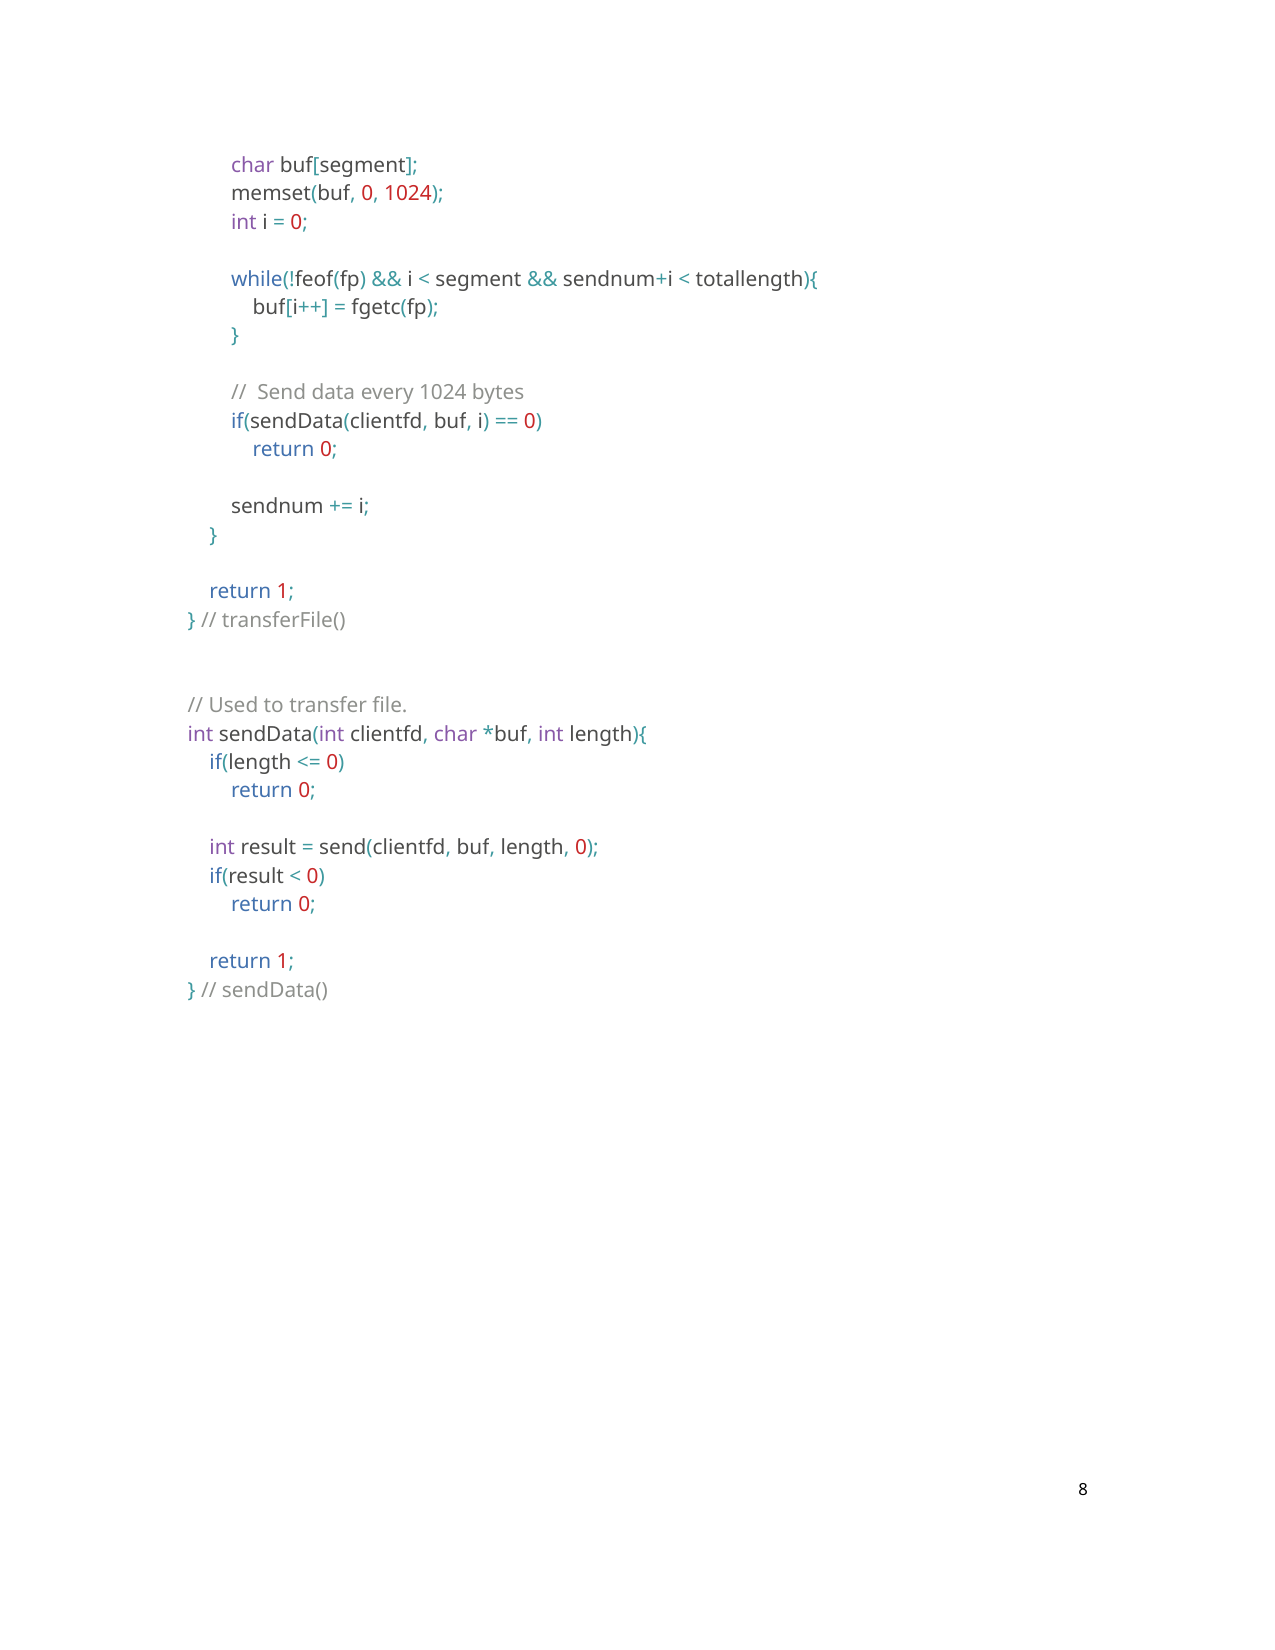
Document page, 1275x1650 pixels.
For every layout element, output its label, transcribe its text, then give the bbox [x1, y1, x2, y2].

text } // sendData() [187, 975, 1087, 1003]
text } // transferFile() [187, 605, 1087, 633]
text return 0; [187, 776, 1087, 804]
text int sendData(int clientfd, char *buf, int length){ [187, 719, 1087, 747]
text return 0; [187, 889, 1087, 918]
text while(!feof(fp) && i < segment && sendnum+i < totallength){ [187, 264, 1087, 292]
text if(result < 0) [187, 861, 1087, 889]
text return 1; [187, 946, 1087, 975]
text int i = 0; [187, 207, 1087, 235]
text } [187, 321, 1087, 349]
text buf[i++] = fgetc(fp); [187, 292, 1087, 321]
text // Send data every 1024 bytes [187, 377, 1087, 406]
text int result = send(clientfd, buf, length, 0); [187, 832, 1087, 861]
text if(sendData(clientfd, buf, i) == 0) [187, 406, 1087, 434]
text sendnum += i; [187, 491, 1087, 520]
text char buf[segment]; [187, 150, 1087, 178]
text // Used to transfer file. [187, 690, 1087, 719]
text if(length <= 0) [187, 747, 1087, 776]
text return 0; [187, 434, 1087, 463]
text memset(buf, 0, 1024); [187, 178, 1087, 207]
text return 1; [187, 577, 1087, 605]
text } [187, 520, 1087, 548]
